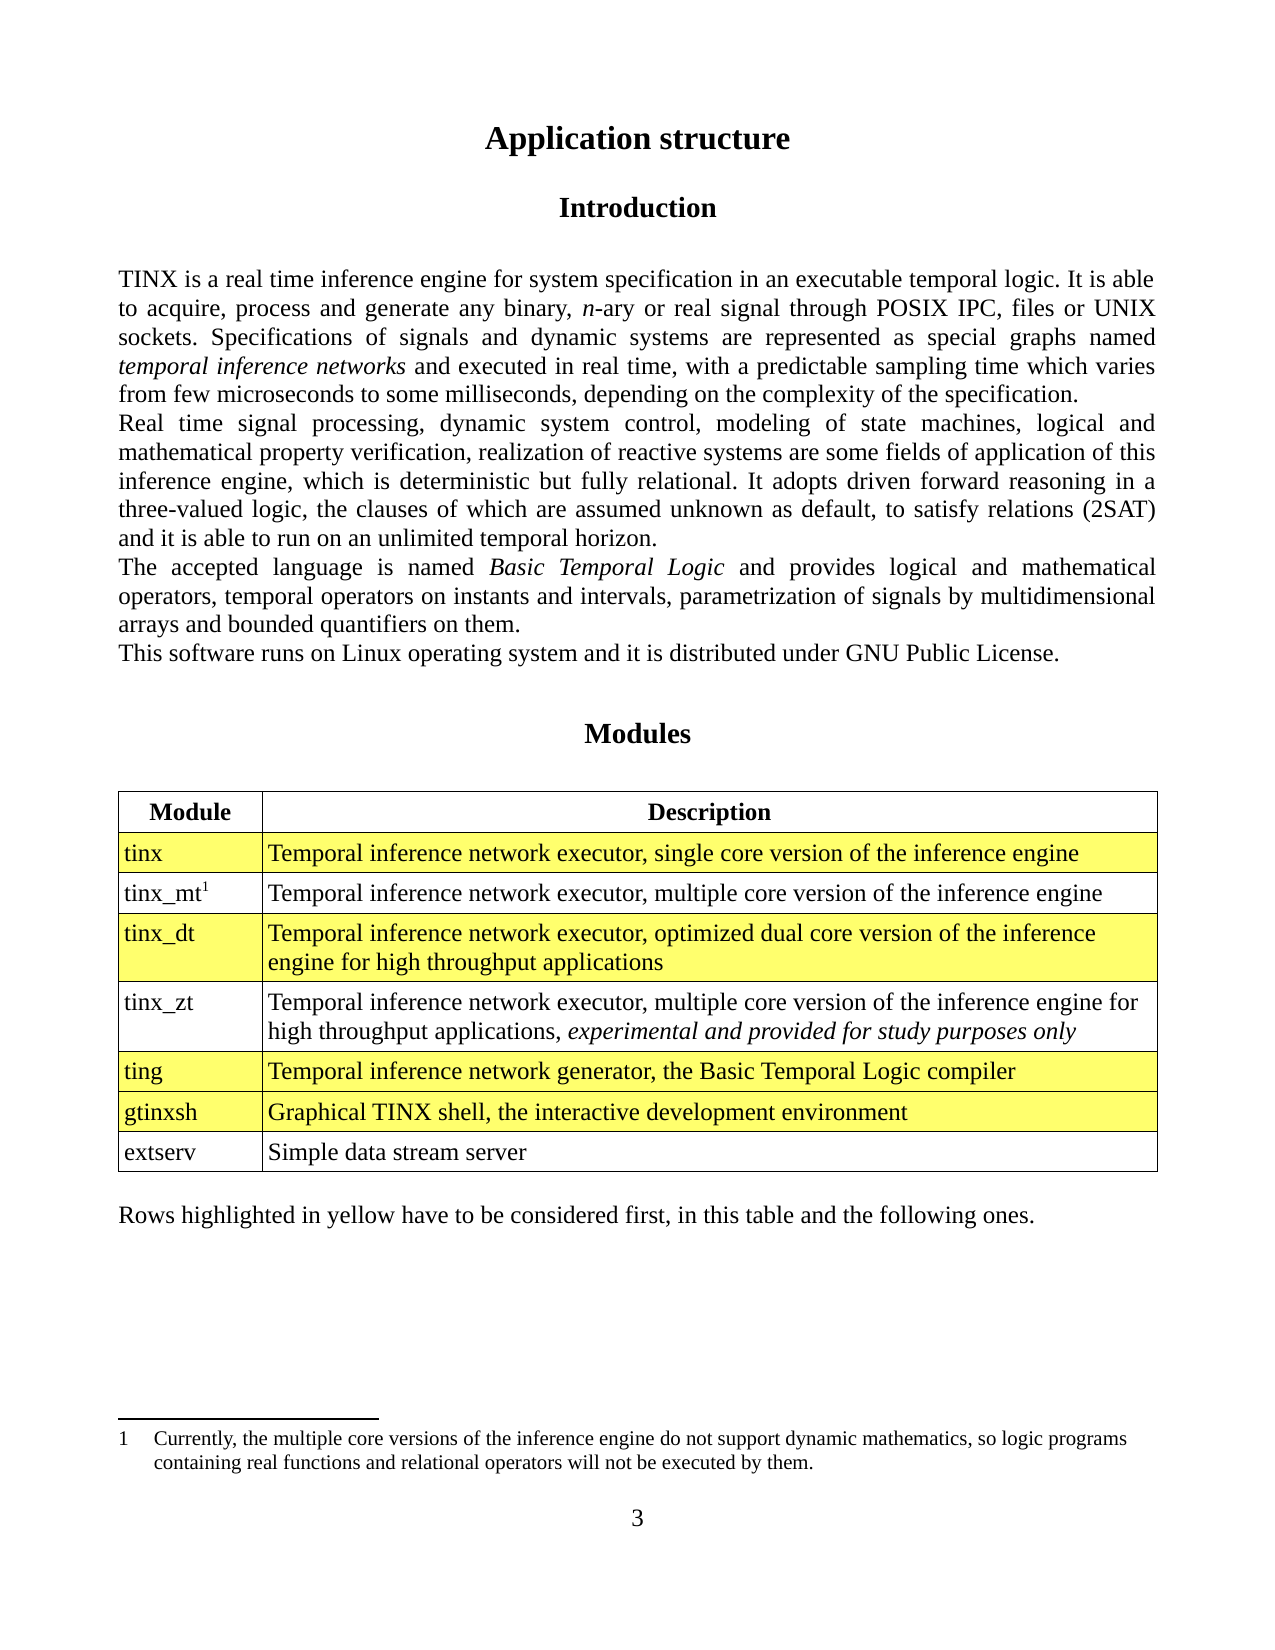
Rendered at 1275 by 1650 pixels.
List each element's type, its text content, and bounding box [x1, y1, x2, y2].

table_cell Temporal inference network executor, multiple core version of the inference engine for high throughput applications, experimental and provided for study purposes only [263, 982, 1157, 1051]
table_cell Temporal inference network executor, multiple core version of the inference engine [263, 873, 1157, 912]
subtitle Modules [118, 717, 1157, 750]
table_cell tinx_zt [119, 982, 262, 1051]
table_cell tinx [119, 833, 262, 872]
text Rows highlighted in yellow have to be considered first, in this table and the following ones. [118, 1200, 1157, 1229]
subtitle Introduction [118, 190, 1157, 223]
table_cell Temporal inference network generator, the Basic Temporal Logic compiler [263, 1052, 1157, 1091]
table_cell tinx_dt [119, 914, 262, 981]
table_cell Graphical TINX shell, the interactive development environment [263, 1092, 1157, 1131]
text TINX is a real time inference engine for system specification in an executable temporal logic. It is able to acquire, process and generate any binary, n-ary or real signal through POSIX IPC, files or UNIX sockets. Specifications of signals and dynamic systems are represented as special graphs named temporal inference networks and executed in real time, with a predictable sampling time which varies from few microseconds to some milliseconds, depending on the complexity of the specification. [118, 264, 1157, 408]
table_cell Simple data stream server [263, 1132, 1157, 1171]
table_cell extserv [119, 1132, 262, 1171]
table_cell gtinxsh [119, 1092, 262, 1131]
table_cell ting [119, 1052, 262, 1091]
subtitle Application structure [118, 118, 1157, 156]
text Real time signal processing, dynamic system control, modeling of state machines, logical and mathematical property verification, realization of reactive systems are some fields of application of this inference engine, which is deterministic but fully relational. It adopts driven forward reasoning in a three-valued logic, the clauses of which are assumed unknown as default, to satisfy relations (2SAT) and it is able to run on an unlimited temporal horizon. [118, 408, 1157, 552]
text The accepted language is named Basic Temporal Logic and provides logical and mathematical operators, temporal operators on instants and intervals, parametrization of signals by multidimensional arrays and bounded quantifiers on them. [118, 552, 1157, 638]
table_cell Temporal inference network executor, optimized dual core version of the inference engine for high throughput applications [263, 914, 1157, 981]
table_header Description [263, 792, 1157, 832]
table_header Module [119, 792, 262, 832]
text This software runs on Linux operating system and it is distributed under GNU Public License. [118, 638, 1157, 667]
table_cell tinx_mt [119, 873, 262, 912]
table_cell Temporal inference network executor, single core version of the inference engine [263, 833, 1157, 872]
